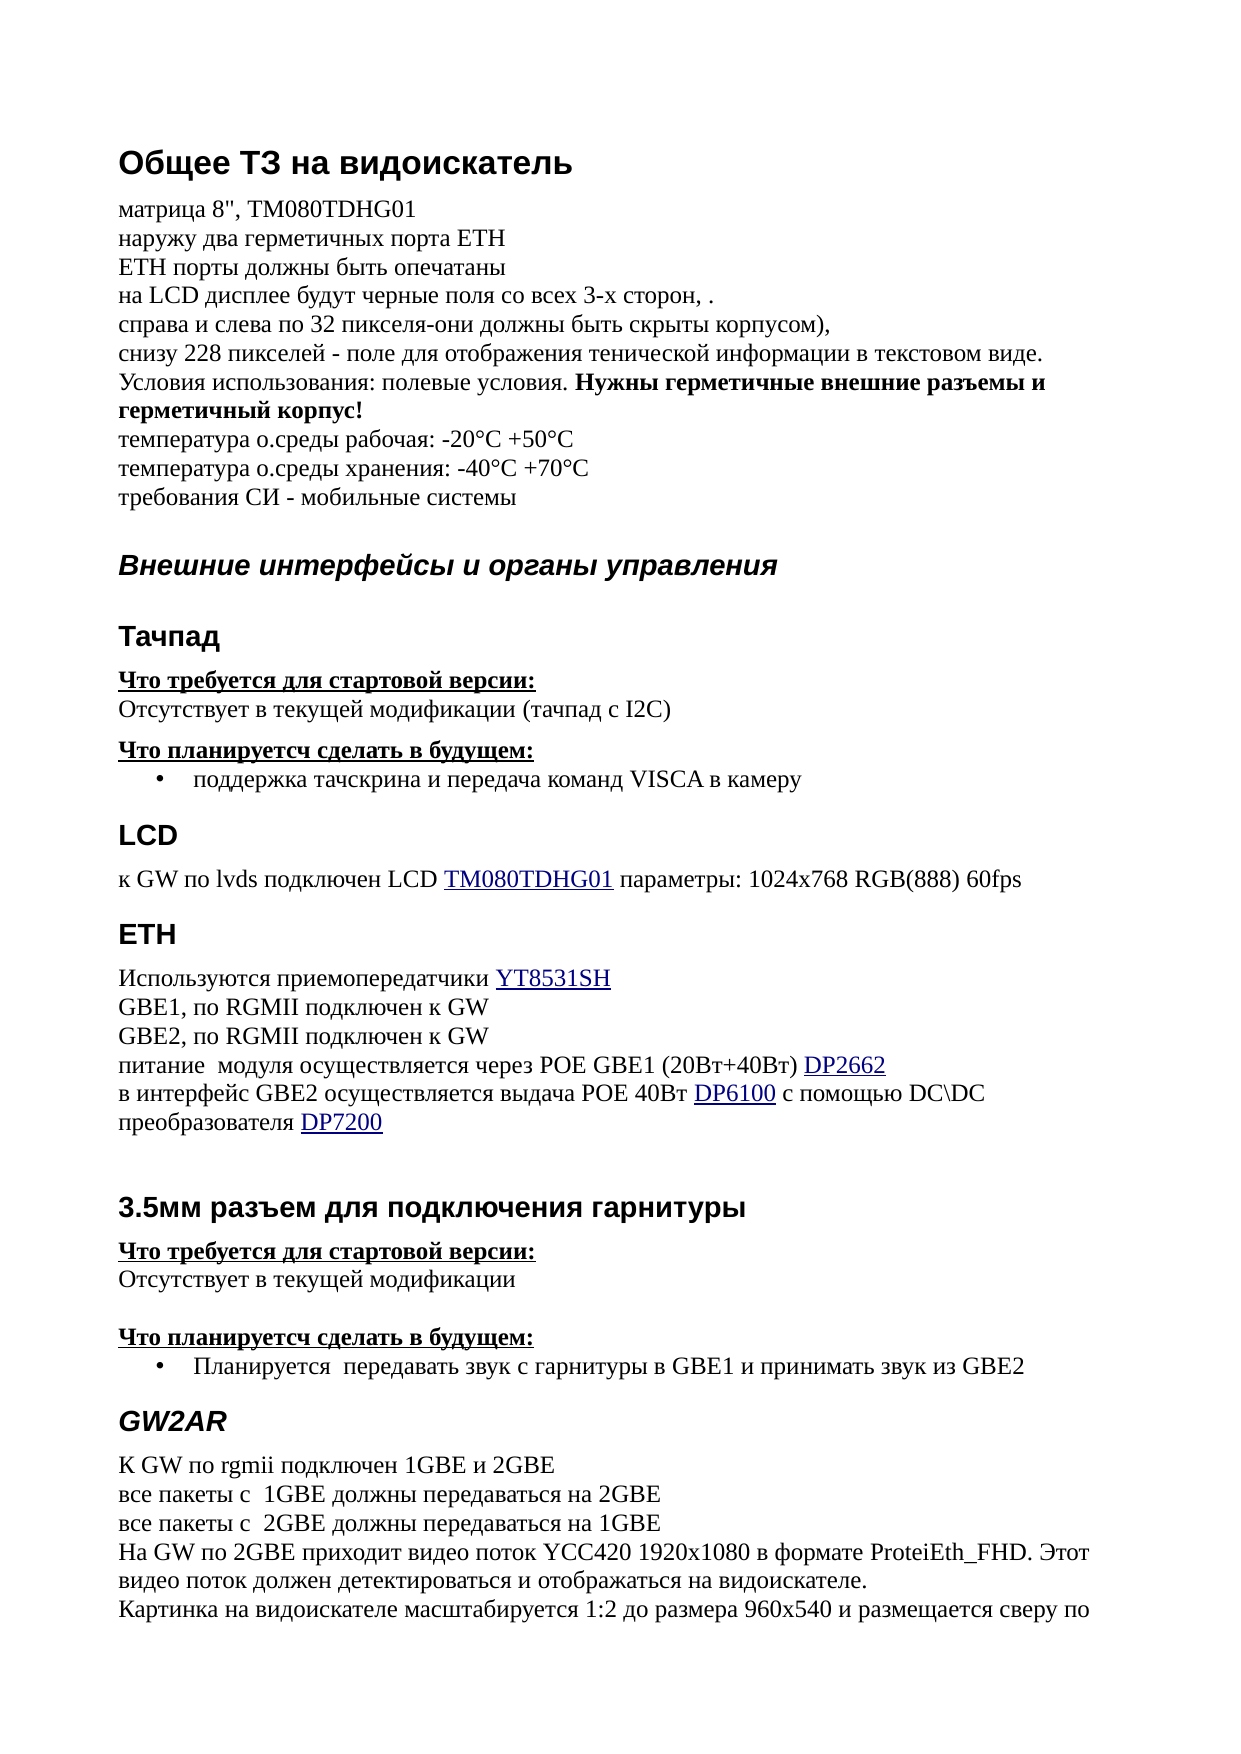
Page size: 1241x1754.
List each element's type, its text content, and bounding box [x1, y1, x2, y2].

text Что требуется для стартовой версии: [118, 1236, 1122, 1264]
text матрица 8", TM080TDHG01 наружу два герметичных порта ETH ETH порты должны быть опечатаны на LCD дисплее будут черные поля со всех 3-х сторон, . справа и слева по 32 пикселя-они должны быть скрыты корпусом), снизу 228 пикселей - поле для отображения тенической информации в текстовом виде. Условия использования: полевые условия. Нужны герметичные внешние разъемы и герметичный корпус! температура о.среды рабочая: -20°C +50°C температура о.среды хранения: -40°C +70°C требования СИ - мобильные системы [118, 194, 1122, 511]
text питание модуля осуществляется через POE GBE1 (20Вт+40Вт) DP2662 [118, 1050, 1122, 1078]
text все пакеты с 1GBE должны передаваться на 2GBE [118, 1479, 1122, 1508]
text На GW по 2GBE приходит видео поток YCC420 1920x1080 в формате ProteiEth_FHD. Этот видео поток должен детектироваться и отображаться на видоискателе. [118, 1537, 1122, 1594]
text Используются приемопередатчики YT8531SH [118, 963, 1122, 992]
subtitle Тачпад [118, 619, 1122, 653]
subtitle ETH [118, 917, 1122, 951]
text к GW по lvds подключен LCD TM080TDHG01 параметры: 1024x768 RGB(888) 60fps [118, 864, 1122, 892]
subtitle GW2AR [118, 1404, 1122, 1438]
text GBE1, по RGMII подключен к GW [118, 992, 1122, 1021]
text Отсутствует в текущей модификации [118, 1264, 1122, 1293]
text в интерфейс GBE2 осуществляется выдача POE 40Вт DP6100 с помощью DC\DC преобразователя DP7200 [118, 1078, 1122, 1136]
text Картинка на видоискателе масштабируется 1:2 до размера 960х540 и размещается сверу по [118, 1594, 1122, 1623]
subtitle 3.5мм разъем для подключения гарнитуры [118, 1190, 1122, 1223]
text Что планируетсч сделать в будущем: [118, 1322, 1122, 1351]
subtitle LCD [118, 818, 1122, 851]
subtitle Общее ТЗ на видоискатель [118, 143, 1122, 182]
text Отсутствует в текущей модификации (тачпад c I2C) [118, 694, 1122, 723]
list Планируется передавать звук c гарнитуры в GBE1 и принимать звук из GBE2 [156, 1351, 1122, 1379]
text Что требуется для стартовой версии: [118, 665, 1122, 694]
text все пакеты с 2GBE должны передаваться на 1GBE [118, 1508, 1122, 1537]
list поддержка тачскрина и передача команд VISCA в камеру [156, 764, 1122, 793]
text GBE2, по RGMII подключен к GW [118, 1021, 1122, 1050]
text Что планируетсч сделать в будущем: [118, 735, 1122, 764]
subtitle Внешние интерфейсы и органы управления [118, 548, 1122, 582]
text К GW по rgmii подключен 1GBE и 2GBE [118, 1451, 1122, 1479]
